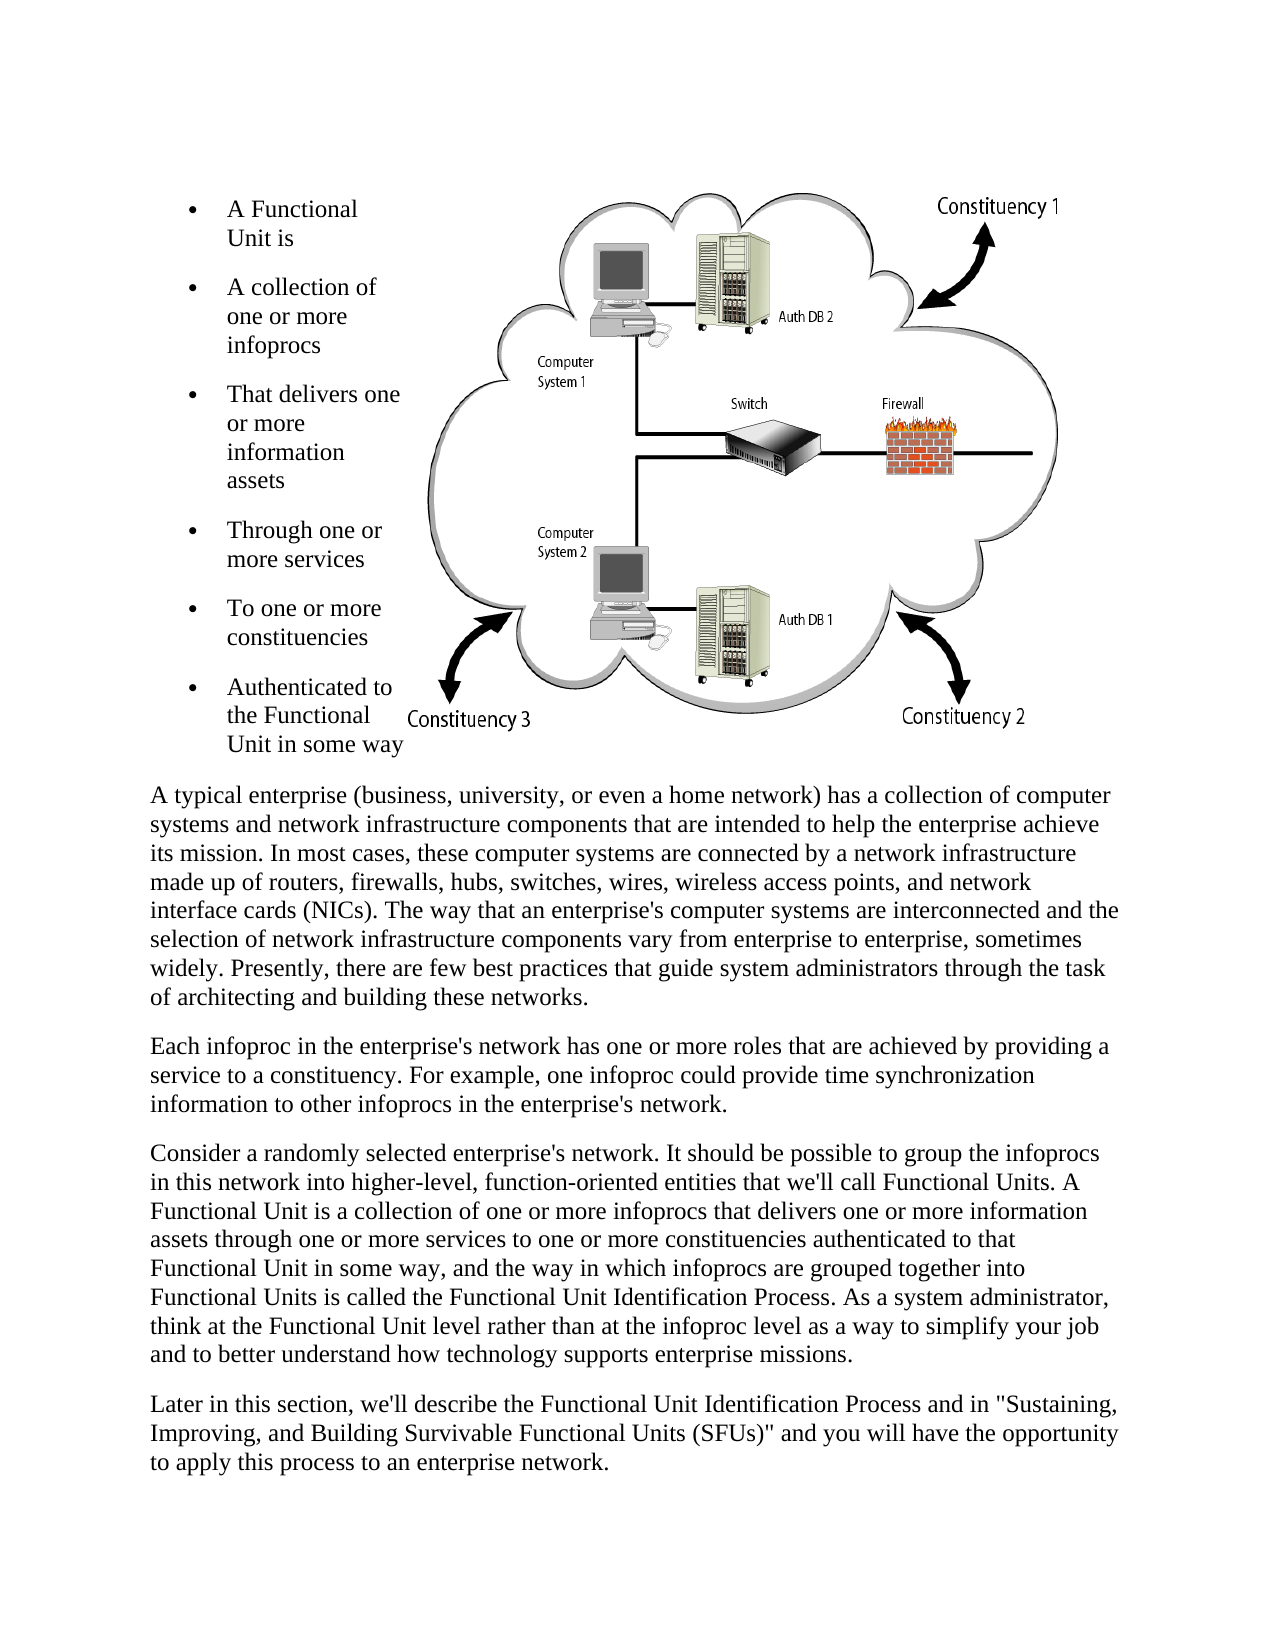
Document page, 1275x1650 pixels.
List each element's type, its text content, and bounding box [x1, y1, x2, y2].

table_cell [406, 182, 1134, 770]
table_header [150, 150, 406, 182]
table_header [406, 150, 1134, 182]
text Consider a randomly selected enterprise's network. It should be possible to group the infoprocs in this network into higher-level, function-oriented entities that we'll call Functional Units. A Functional Unit is a collection of one or more infoprocs that delivers one or more information assets through one or more services to one or more constituencies authenticated to that Functional Unit in some way, and the way in which infoprocs are grouped together into Functional Units is called the Functional Unit Identification Process. As a system administrator, think at the Functional Unit level rather than at the infoproc level as a way to simplify your job and to better understand how technology supports enterprise missions. [150, 1138, 1125, 1368]
text A typical enterprise (business, university, or even a home network) has a collection of computer systems and network infrastructure components that are intended to help the enterprise achieve its mission. In most cases, these computer systems are connected by a network infrastructure made up of routers, firewalls, hubs, switches, wires, wireless access points, and network interface cards (NICs). The way that an enterprise's computer systems are interconnected and the selection of network infrastructure components vary from enterprise to enterprise, sometimes widely. Presently, there are few best practices that guide system administrators through the task of architecting and building these networks. [150, 780, 1125, 1010]
text Later in this section, we'll describe the Functional Unit Identification Process and in "Sustaining, Improving, and Building Survivable Functional Units (SFUs)" and you will have the opportunity to apply this process to an enterprise network. [150, 1389, 1125, 1475]
table_cell A Functional Unit is A collection of one or more infoprocs That delivers one or more information assets Through one or more services To one or more constituencies Authenticated to the Functional Unit in some way [150, 182, 406, 770]
text Each infoproc in the enterprise's network has one or more roles that are achieved by providing a service to a constituency. For example, one infoproc could provide time synchronization information to other infoprocs in the enterprise's network. [150, 1031, 1125, 1117]
